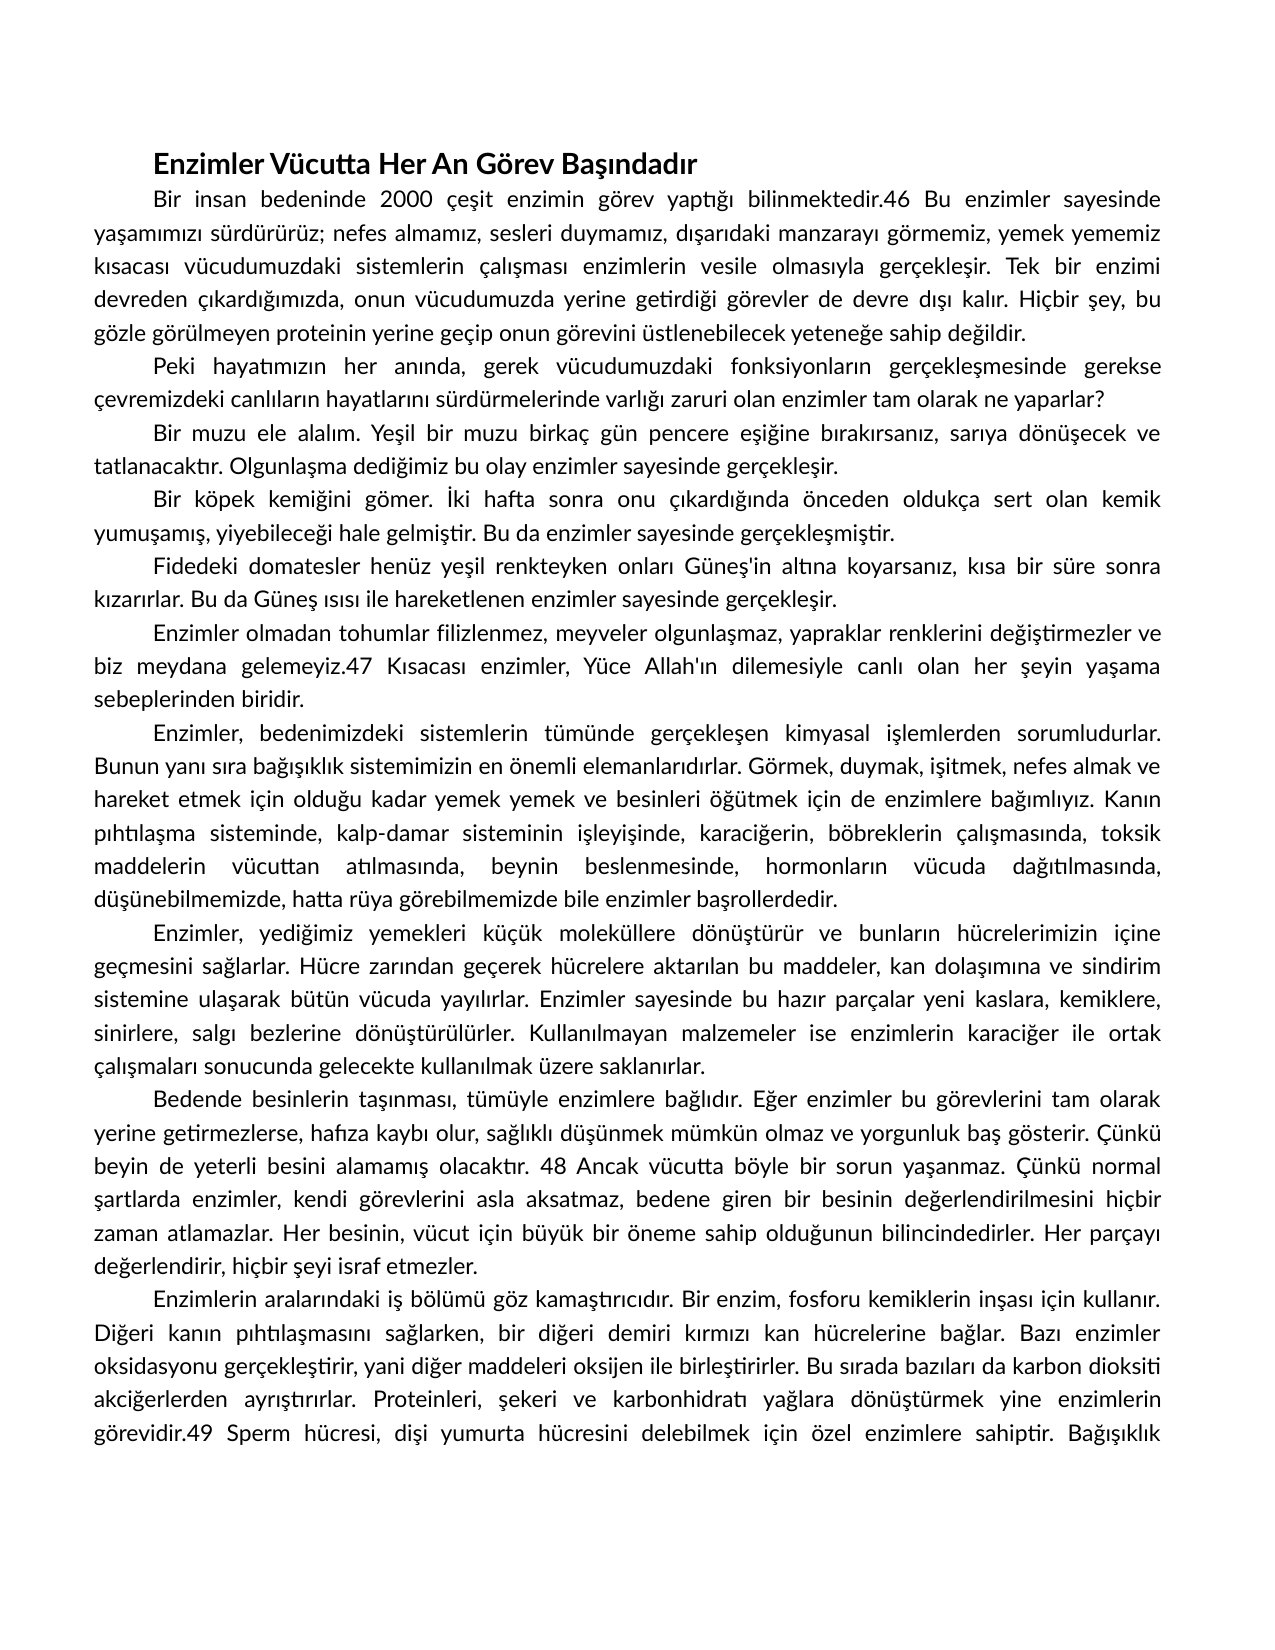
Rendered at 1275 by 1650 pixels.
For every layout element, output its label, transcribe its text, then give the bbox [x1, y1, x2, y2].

text Bir insan bedeninde 2000 çeşit enzimin görev yaptığı bilinmektedir.46 Bu enzimler sayesinde yaşamımızı sürdürürüz; nefes almamız, sesleri duymamız, dışarıdaki manzarayı görmemiz, yemek yememiz kısacası vücudumuzdaki sistemlerin çalışması enzimlerin vesile olmasıyla gerçekleşir. Tek bir enzimi devreden çıkardığımızda, onun vücudumuzda yerine getirdiği görevler de devre dışı kalır. Hiçbir şey, bu gözle görülmeyen proteinin yerine geçip onun görevini üstlenebilecek yeteneğe sahip değildir. [94, 181, 1162, 348]
text Enzimlerin aralarındaki iş bölümü göz kamaştırıcıdır. Bir enzim, fosforu kemiklerin inşası için kullanır. Diğeri kanın pıhtılaşmasını sağlarken, bir diğeri demiri kırmızı kan hücrelerine bağlar. Bazı enzimler oksidasyonu gerçekleştirir, yani diğer maddeleri oksijen ile birleştirirler. Bu sırada bazıları da karbon dioksiti akciğerlerden ayrıştırırlar. Proteinleri, şekeri ve karbonhidratı yağlara dönüştürmek yine enzimlerin görevidir.49 Sperm hücresi, dişi yumurta hücresini delebilmek için özel enzimlere sahiptir. Bağışıklık [94, 1281, 1162, 1448]
text Enzimler, yediğimiz yemekleri küçük moleküllere dönüştürür ve bunların hücrelerimizin içine geçmesini sağlarlar. Hücre zarından geçerek hücrelere aktarılan bu maddeler, kan dolaşımına ve sindirim sistemine ulaşarak bütün vücuda yayılırlar. Enzimler sayesinde bu hazır parçalar yeni kaslara, kemiklere, sinirlere, salgı bezlerine dönüştürülürler. Kullanılmayan malzemeler ise enzimlerin karaciğer ile ortak çalışmaları sonucunda gelecekte kullanılmak üzere saklanırlar. [94, 914, 1162, 1081]
text Peki hayatımızın her anında, gerek vücudumuzdaki fonksiyonların gerçekleşmesinde gerekse çevremizdeki canlıların hayatlarını sürdürmelerinde varlığı zaruri olan enzimler tam olarak ne yaparlar? [94, 348, 1162, 414]
text Enzimler Vücutta Her An Görev Başındadır [94, 148, 1162, 181]
text Bir köpek kemiğini gömer. İki hafta sonra onu çıkardığında önceden oldukça sert olan kemik yumuşamış, yiyebileceği hale gelmiştir. Bu da enzimler sayesinde gerçekleşmiştir. [94, 481, 1162, 548]
text Bedende besinlerin taşınması, tümüyle enzimlere bağlıdır. Eğer enzimler bu görevlerini tam olarak yerine getirmezlerse, hafıza kaybı olur, sağlıklı düşünmek mümkün olmaz ve yorgunluk baş gösterir. Çünkü beyin de yeterli besini alamamış olacaktır. 48 Ancak vücutta böyle bir sorun yaşanmaz. Çünkü normal şartlarda enzimler, kendi görevlerini asla aksatmaz, bedene giren bir besinin değerlendirilmesini hiçbir zaman atlamazlar. Her besinin, vücut için büyük bir öneme sahip olduğunun bilincindedirler. Her parçayı değerlendirir, hiçbir şeyi israf etmezler. [94, 1081, 1162, 1281]
text Enzimler, bedenimizdeki sistemlerin tümünde gerçekleşen kimyasal işlemlerden sorumludurlar. Bunun yanı sıra bağışıklık sistemimizin en önemli elemanlarıdırlar. Görmek, duymak, işitmek, nefes almak ve hareket etmek için olduğu kadar yemek yemek ve besinleri öğütmek için de enzimlere bağımlıyız. Kanın pıhtılaşma sisteminde, kalp-damar sisteminin işleyişinde, karaciğerin, böbreklerin çalışmasında, toksik maddelerin vücuttan atılmasında, beynin beslenmesinde, hormonların vücuda dağıtılmasında, düşünebilmemizde, hatta rüya görebilmemizde bile enzimler başrollerdedir. [94, 714, 1162, 914]
text Bir muzu ele alalım. Yeşil bir muzu birkaç gün pencere eşiğine bırakırsanız, sarıya dönüşecek ve tatlanacaktır. Olgunlaşma dediğimiz bu olay enzimler sayesinde gerçekleşir. [94, 414, 1162, 481]
text Fidedeki domatesler henüz yeşil renkteyken onları Güneş'in altına koyarsanız, kısa bir süre sonra kızarırlar. Bu da Güneş ısısı ile hareketlenen enzimler sayesinde gerçekleşir. [94, 548, 1162, 614]
text Enzimler olmadan tohumlar filizlenmez, meyveler olgunlaşmaz, yapraklar renklerini değiştirmezler ve biz meydana gelemeyiz.47 Kısacası enzimler, Yüce Allah'ın dilemesiyle canlı olan her şeyin yaşama sebeplerinden biridir. [94, 614, 1162, 714]
